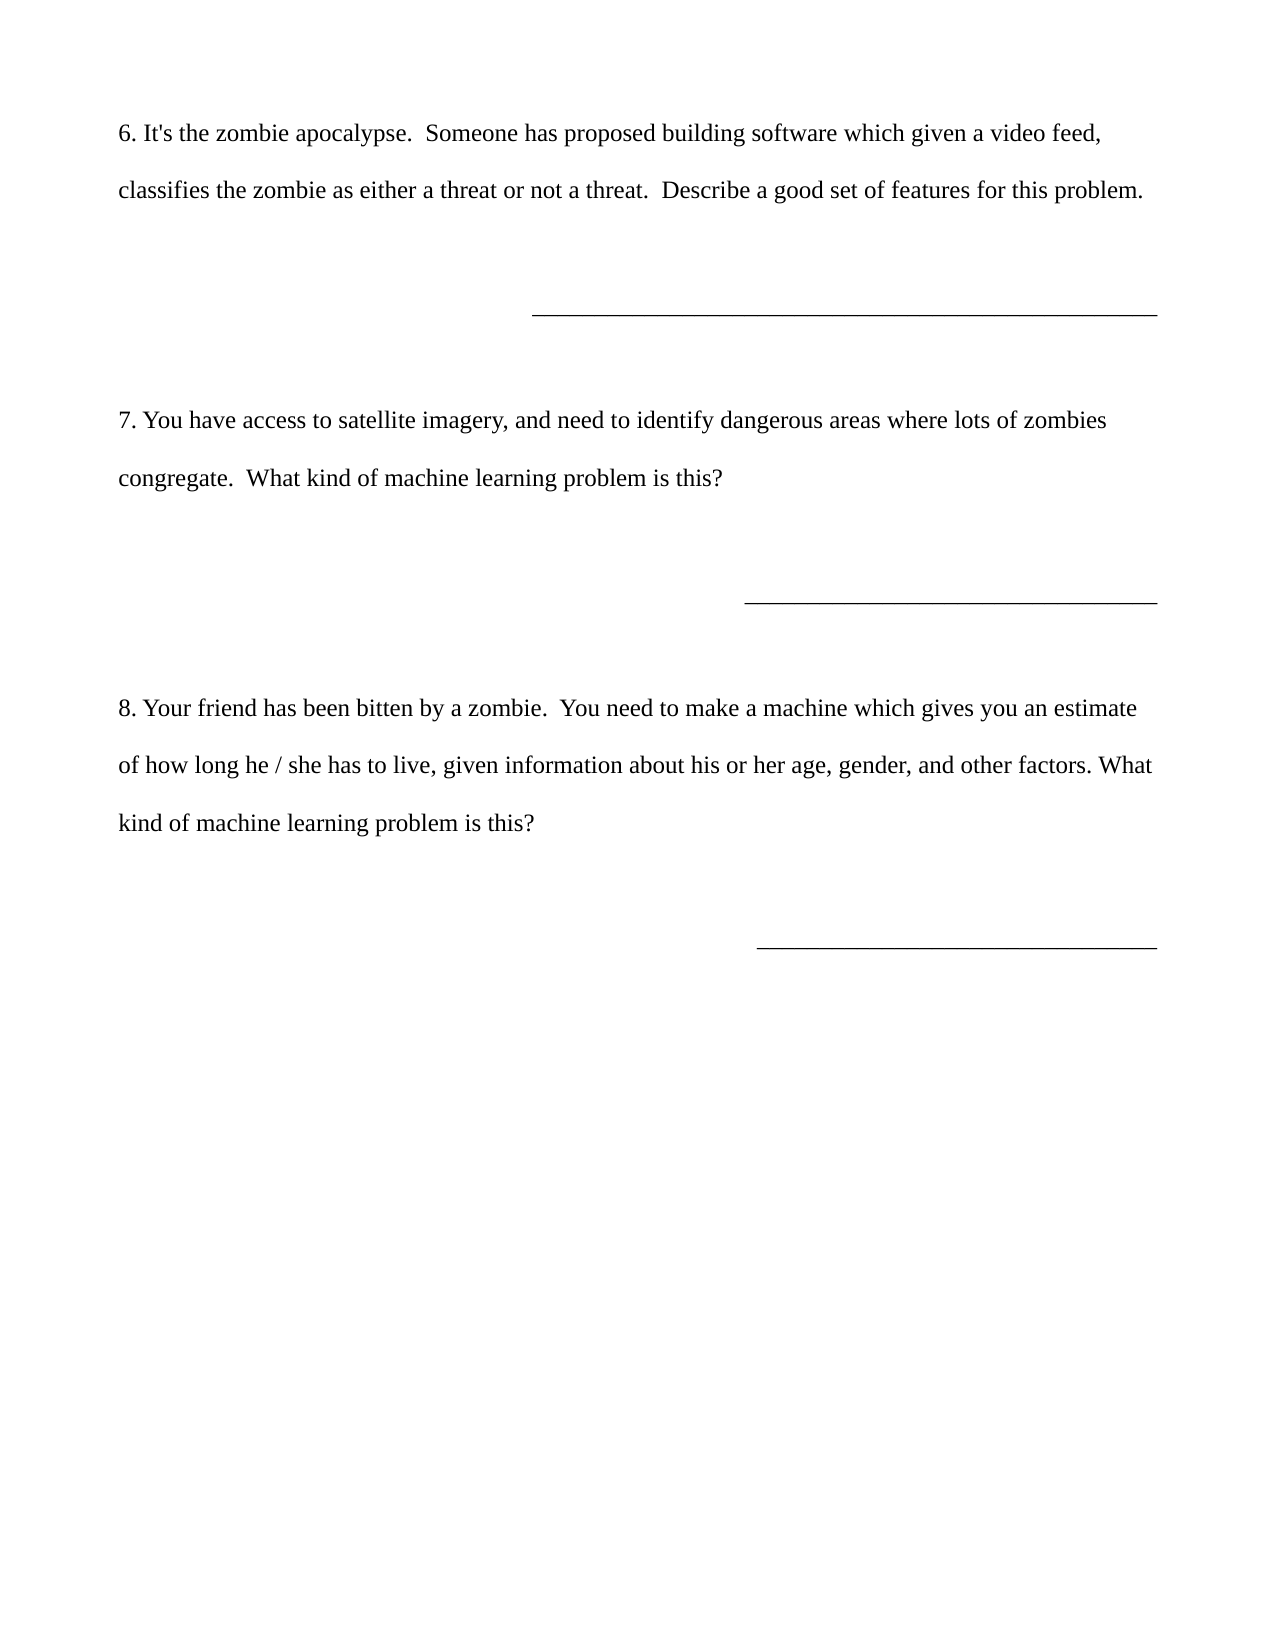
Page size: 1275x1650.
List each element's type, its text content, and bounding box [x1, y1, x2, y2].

text _________________________________ [118, 578, 1157, 607]
text 7. You have access to satellite imagery, and need to identify dangerous areas where lots of zombies congregate. What kind of machine learning problem is this? [118, 406, 1157, 492]
text __________________________________________________ [118, 291, 1157, 319]
text 8. Your friend has been bitten by a zombie. You need to make a machine which gives you an estimate of how long he / she has to live, given information about his or her age, gender, and other factors. What kind of machine learning problem is this? [118, 693, 1157, 837]
text ________________________________ [118, 923, 1157, 952]
text 6. It's the zombie apocalypse. Someone has proposed building software which given a video feed, classifies the zombie as either a threat or not a threat. Describe a good set of features for this problem. [118, 118, 1157, 204]
